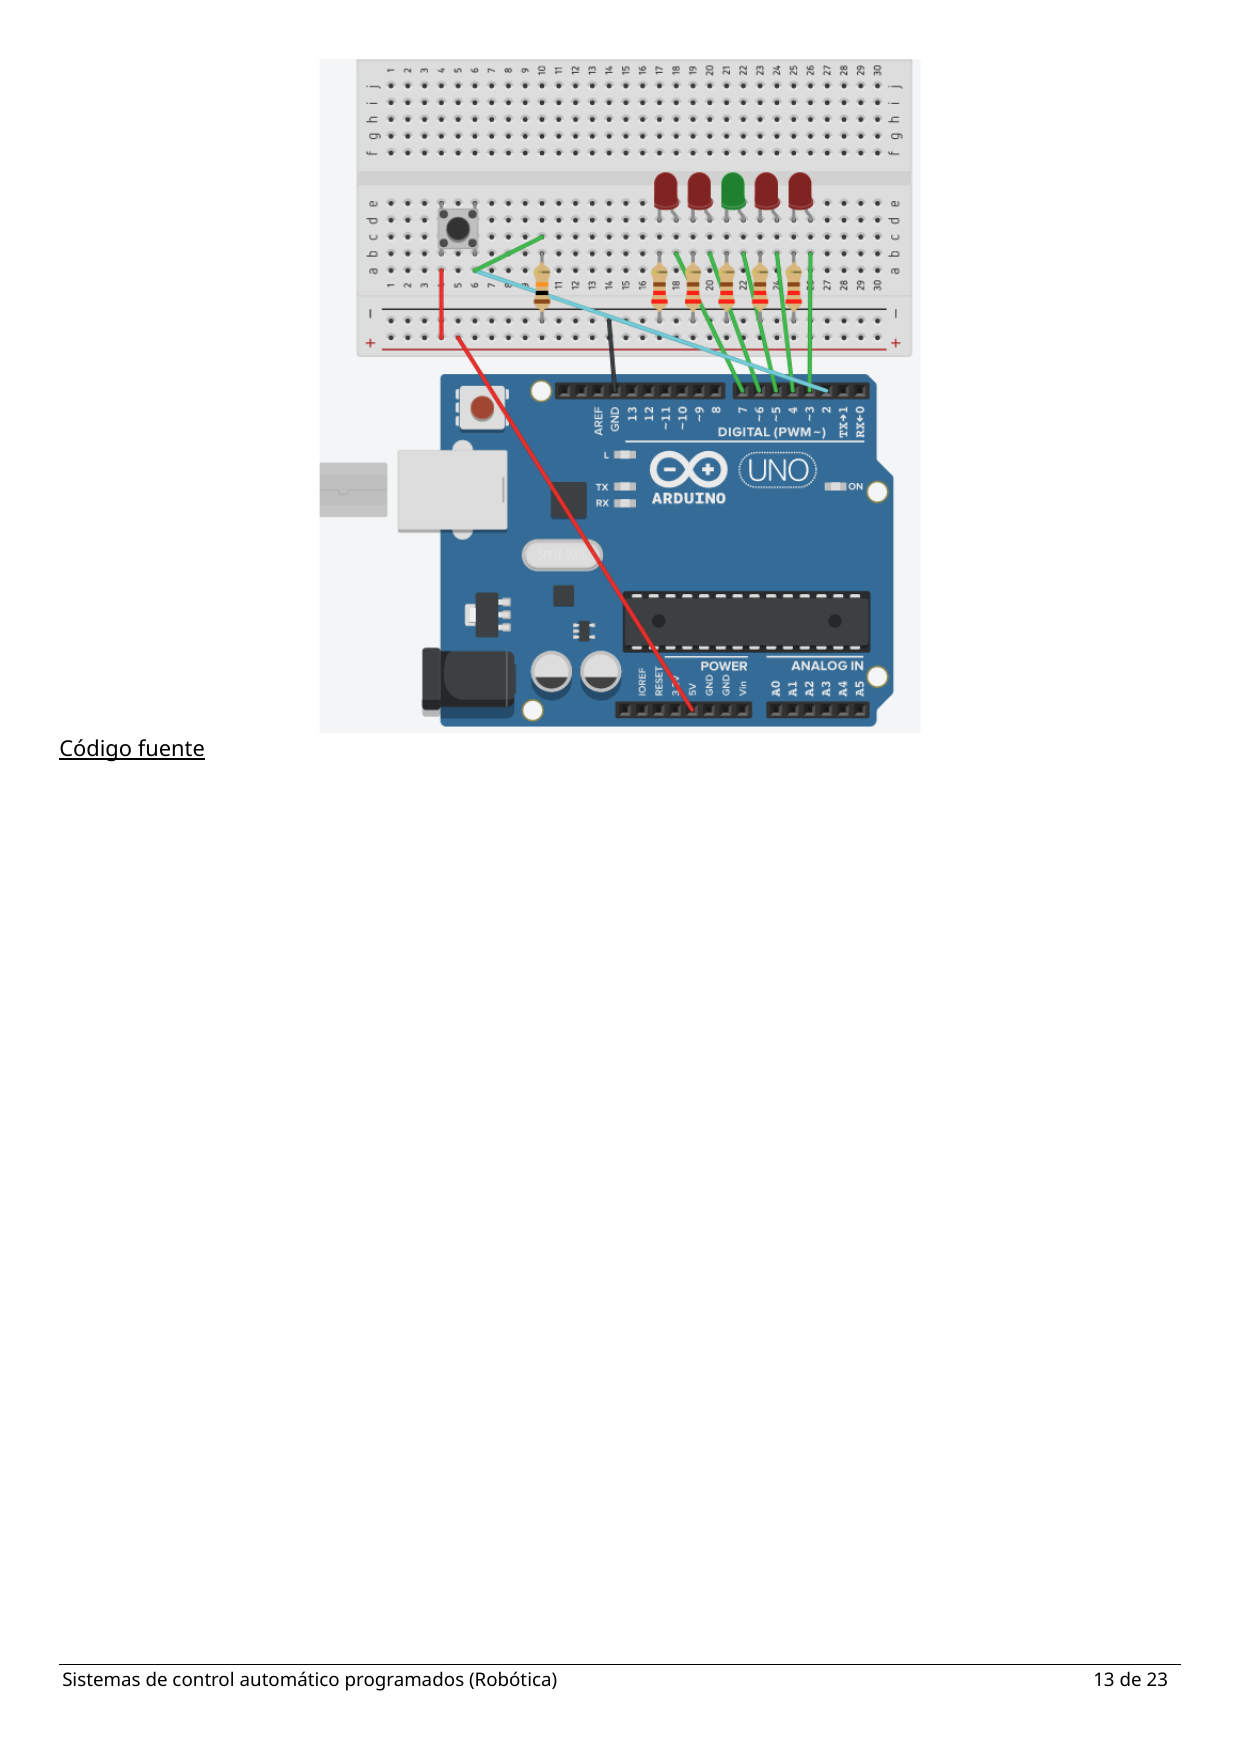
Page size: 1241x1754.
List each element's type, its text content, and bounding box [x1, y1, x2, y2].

picture [319, 59, 921, 733]
text Código fuente [59, 696, 1181, 762]
